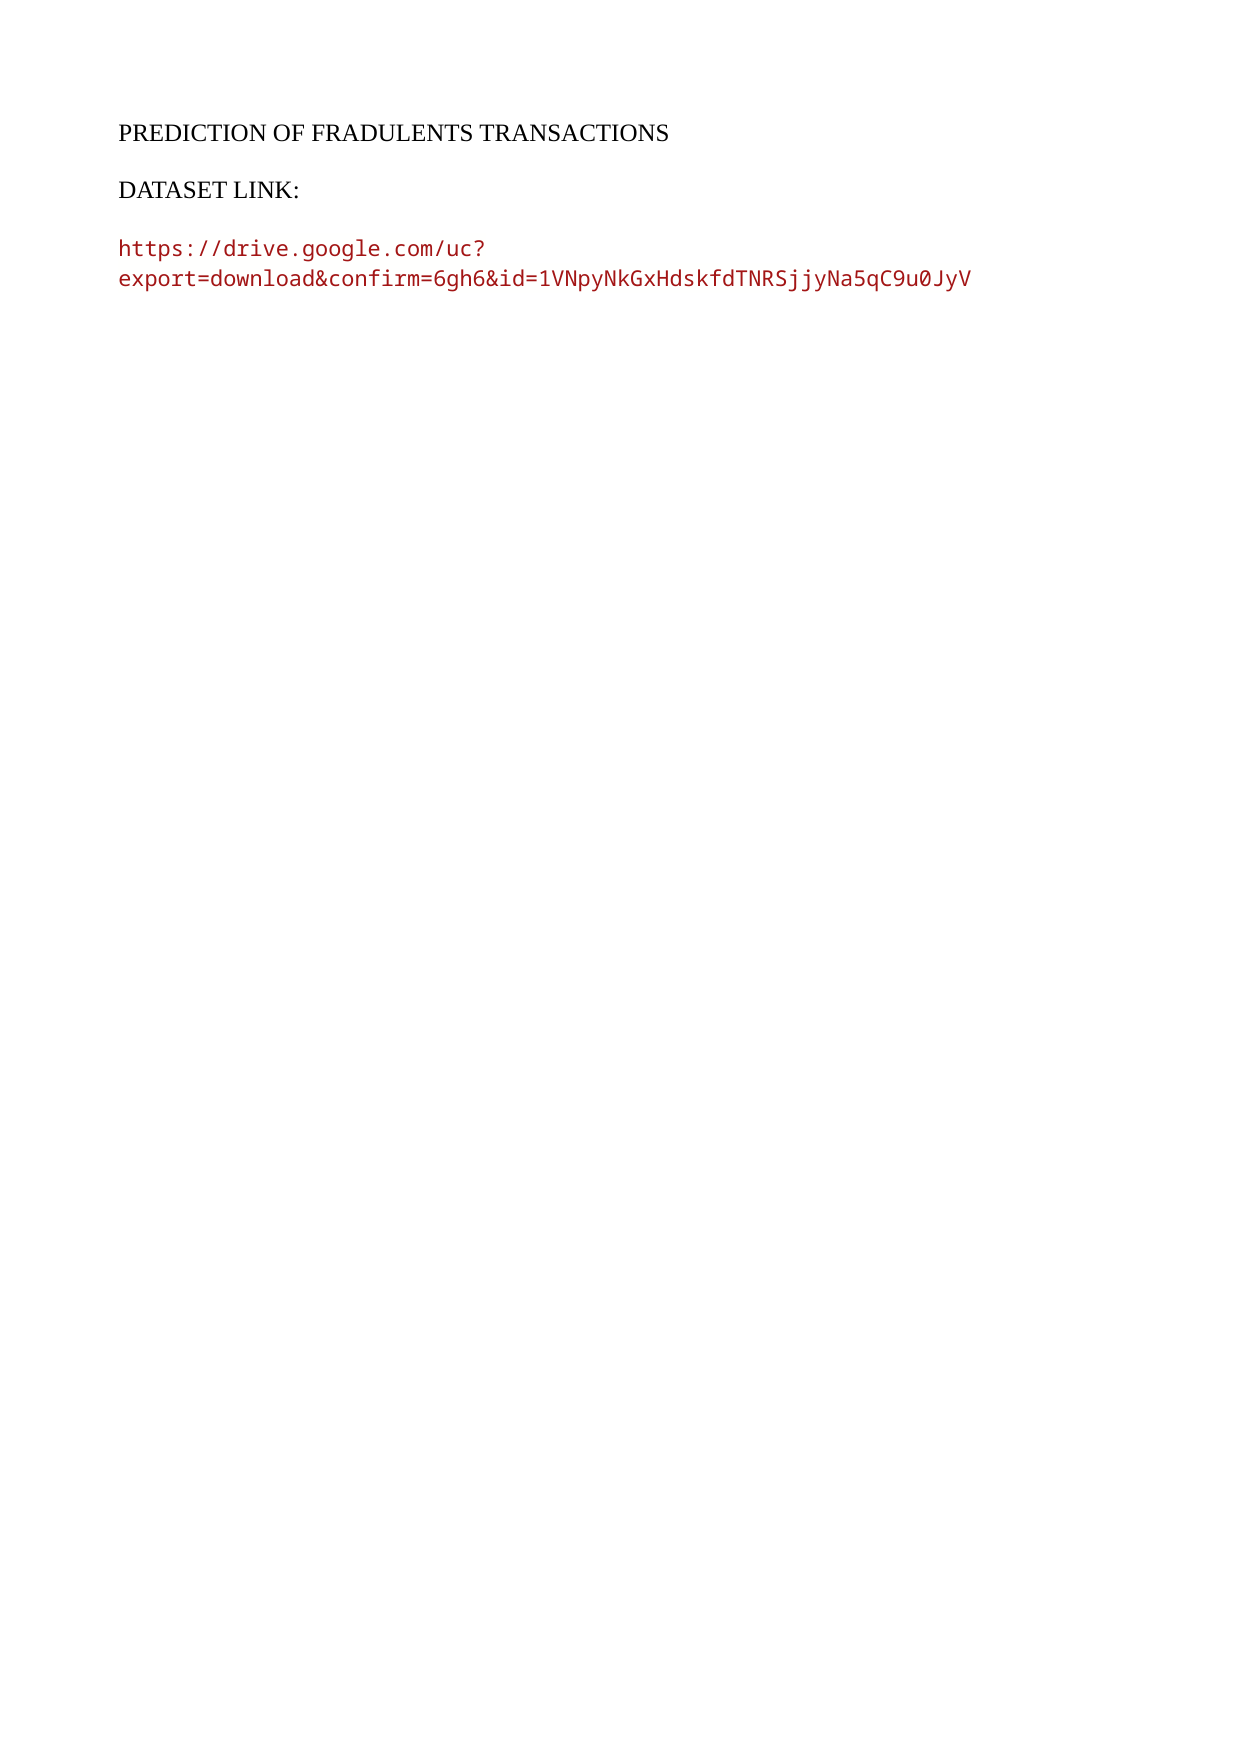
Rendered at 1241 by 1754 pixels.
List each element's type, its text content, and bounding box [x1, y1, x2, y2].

text DATASET LINK: [118, 176, 1122, 204]
text https://drive.google.com/uc?export=download&confirm=6gh6&id=1VNpyNkGxHdskfdTNRSjjyNa5qC9u0JyV [118, 233, 1122, 293]
text PREDICTION OF FRADULENTS TRANSACTIONS [118, 118, 1122, 147]
